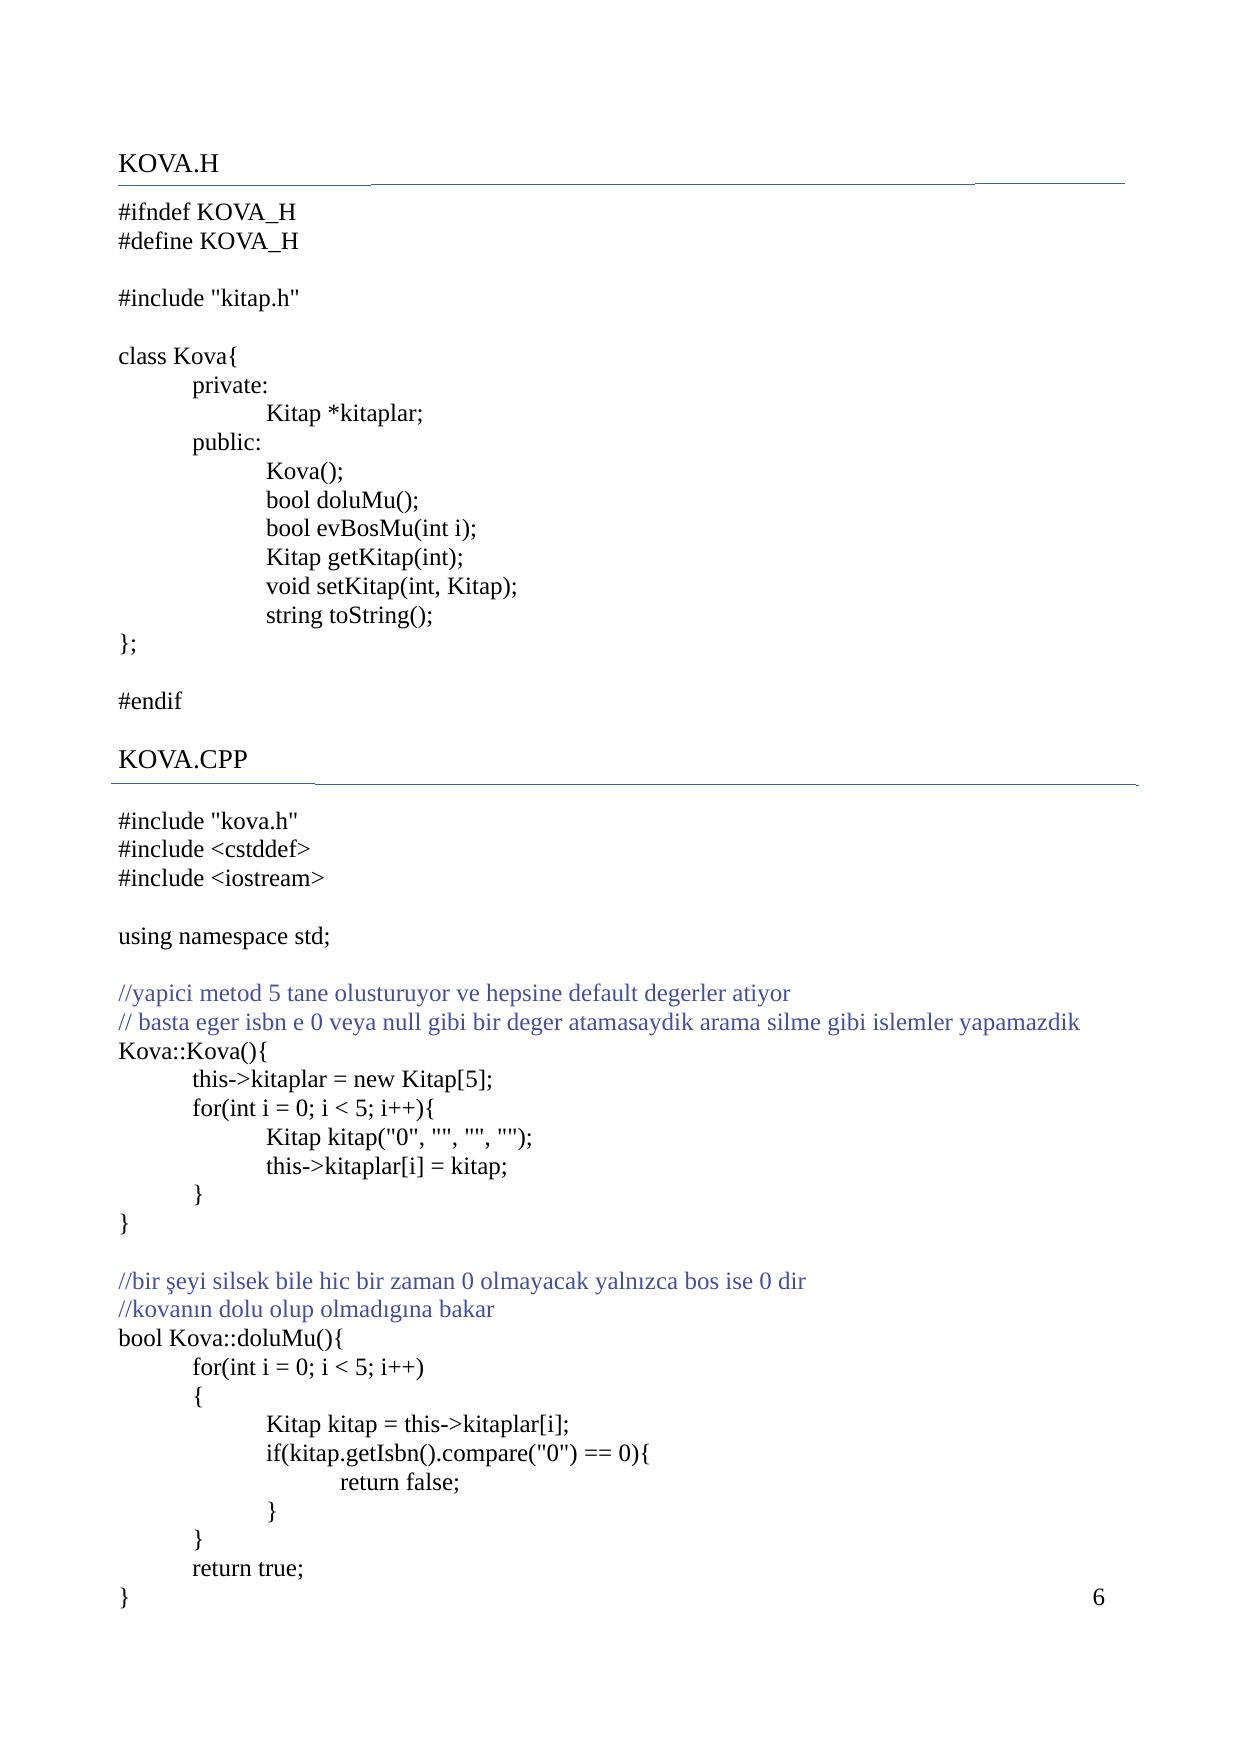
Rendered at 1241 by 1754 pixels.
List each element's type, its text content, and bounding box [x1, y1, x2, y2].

text #define KOVA_H [118, 226, 1122, 255]
text void setKitap(int, Kitap); [118, 571, 1122, 600]
text Kova(); [118, 456, 1122, 485]
text Kova::Kova(){ [118, 1036, 1122, 1064]
text Kitap *kitaplar; [118, 398, 1122, 427]
text for(int i = 0; i < 5; i++) [118, 1352, 1122, 1381]
text bool evBosMu(int i); [118, 513, 1122, 542]
text return true; [118, 1553, 1122, 1582]
text #include <cstddef> [118, 834, 1122, 863]
text #include "kova.h" [118, 806, 1122, 834]
text } [118, 1524, 1122, 1553]
text #endif [118, 686, 1122, 715]
text string toString(); [118, 600, 1122, 628]
text Kitap kitap("0", "", "", ""); [118, 1122, 1122, 1151]
text #include "kitap.h" [118, 283, 1122, 312]
text #include <iostream> [118, 863, 1122, 892]
text return false; [118, 1467, 1122, 1496]
text bool Kova::doluMu(){ [118, 1323, 1122, 1352]
text this->kitaplar[i] = kitap; [118, 1151, 1122, 1179]
text bool doluMu(); [118, 485, 1122, 513]
text //bir şeyi silsek bile hic bir zaman 0 olmayacak yalnızca bos ise 0 dir [118, 1266, 1122, 1294]
text { [118, 1381, 1122, 1409]
text KOVA.H [118, 147, 1122, 178]
text KOVA.CPP [118, 743, 1122, 774]
text if(kitap.getIsbn().compare("0") == 0){ [118, 1438, 1122, 1467]
text #ifndef KOVA_H [118, 197, 1122, 226]
text }; [118, 628, 1122, 657]
text private: [118, 370, 1122, 398]
text } [118, 1179, 1122, 1208]
text Kitap getKitap(int); [118, 542, 1122, 571]
text //yapici metod 5 tane olusturuyor ve hepsine default degerler atiyor [118, 978, 1122, 1007]
text Kitap kitap = this->kitaplar[i]; [118, 1409, 1122, 1438]
text this->kitaplar = new Kitap[5]; [118, 1064, 1122, 1093]
text class Kova{ [118, 341, 1122, 370]
text } 6 [118, 1582, 1122, 1611]
text public: [118, 427, 1122, 456]
text for(int i = 0; i < 5; i++){ [118, 1093, 1122, 1122]
text } [118, 1496, 1122, 1524]
text //kovanın dolu olup olmadıgına bakar [118, 1294, 1122, 1323]
text // basta eger isbn e 0 veya null gibi bir deger atamasaydik arama silme gibi islemler yapamazdik [118, 1007, 1122, 1036]
text } [118, 1208, 1122, 1237]
text using namespace std; [118, 921, 1122, 949]
